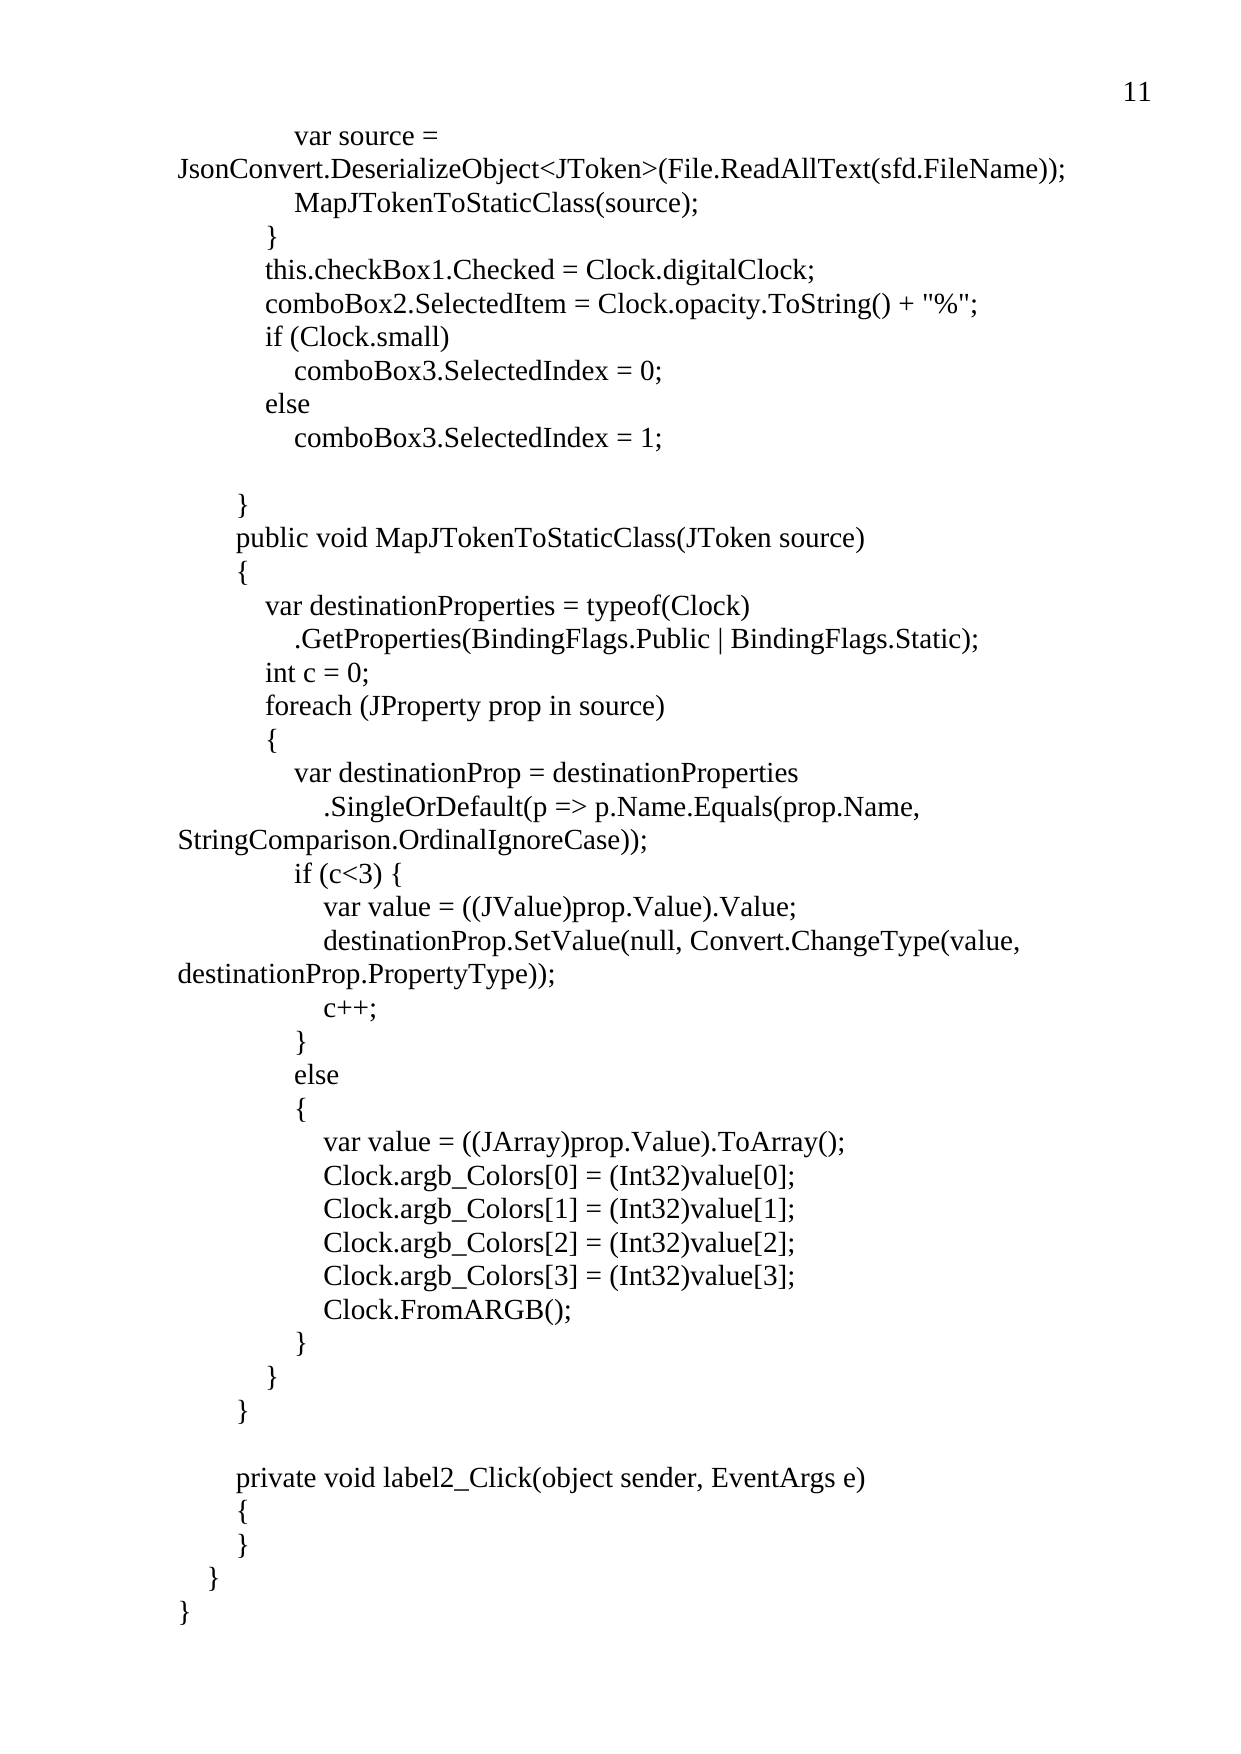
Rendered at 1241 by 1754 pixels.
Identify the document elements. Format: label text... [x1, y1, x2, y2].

text Clock.argb_Colors[0] = (Int32)value[0]; [177, 1158, 1152, 1191]
text if (Clock.small) [177, 319, 1152, 353]
text var destinationProperties = typeof(Clock) [177, 588, 1152, 621]
text var value = ((JValue)prop.Value).Value; [177, 889, 1152, 923]
text public void MapJTokenToStaticClass(JToken source) [177, 521, 1152, 554]
text var source = JsonConvert.DeserializeObject<JToken>(File.ReadAllText(sfd.FileName)); [177, 118, 1152, 185]
text foreach (JProperty prop in source) [177, 688, 1152, 722]
text comboBox2.SelectedItem = Clock.opacity.ToString() + "%"; [177, 286, 1152, 319]
text { [177, 1091, 1152, 1124]
text { [177, 722, 1152, 755]
text MapJTokenToStaticClass(source); [177, 185, 1152, 219]
text comboBox3.SelectedIndex = 1; [177, 420, 1152, 453]
text else [177, 1057, 1152, 1091]
text int c = 0; [177, 655, 1152, 688]
text } [177, 1326, 1152, 1359]
text { [177, 1493, 1152, 1527]
text } [177, 1359, 1152, 1393]
text } [177, 1560, 1152, 1594]
text private void label2_Click(object sender, EventArgs e) [177, 1460, 1152, 1493]
text } [177, 1527, 1152, 1560]
text } [177, 219, 1152, 252]
text Clock.FromARGB(); [177, 1292, 1152, 1326]
text else [177, 386, 1152, 420]
text } [177, 1594, 1152, 1627]
text Clock.argb_Colors[3] = (Int32)value[3]; [177, 1258, 1152, 1292]
text } [177, 1024, 1152, 1057]
text if (c<3) { [177, 856, 1152, 889]
text var value = ((JArray)prop.Value).ToArray(); [177, 1124, 1152, 1158]
text { [177, 554, 1152, 588]
text Clock.argb_Colors[2] = (Int32)value[2]; [177, 1225, 1152, 1258]
text var destinationProp = destinationProperties [177, 755, 1152, 789]
text destinationProp.SetValue(null, Convert.ChangeType(value, destinationProp.PropertyType)); [177, 923, 1152, 990]
text this.checkBox1.Checked = Clock.digitalClock; [177, 252, 1152, 286]
text comboBox3.SelectedIndex = 0; [177, 353, 1152, 386]
text c++; [177, 990, 1152, 1024]
text } [177, 1393, 1152, 1426]
text Clock.argb_Colors[1] = (Int32)value[1]; [177, 1191, 1152, 1225]
text .GetProperties(BindingFlags.Public | BindingFlags.Static); [177, 621, 1152, 655]
text .SingleOrDefault(p => p.Name.Equals(prop.Name, StringComparison.OrdinalIgnoreCase)); [177, 789, 1152, 856]
text } [177, 487, 1152, 521]
